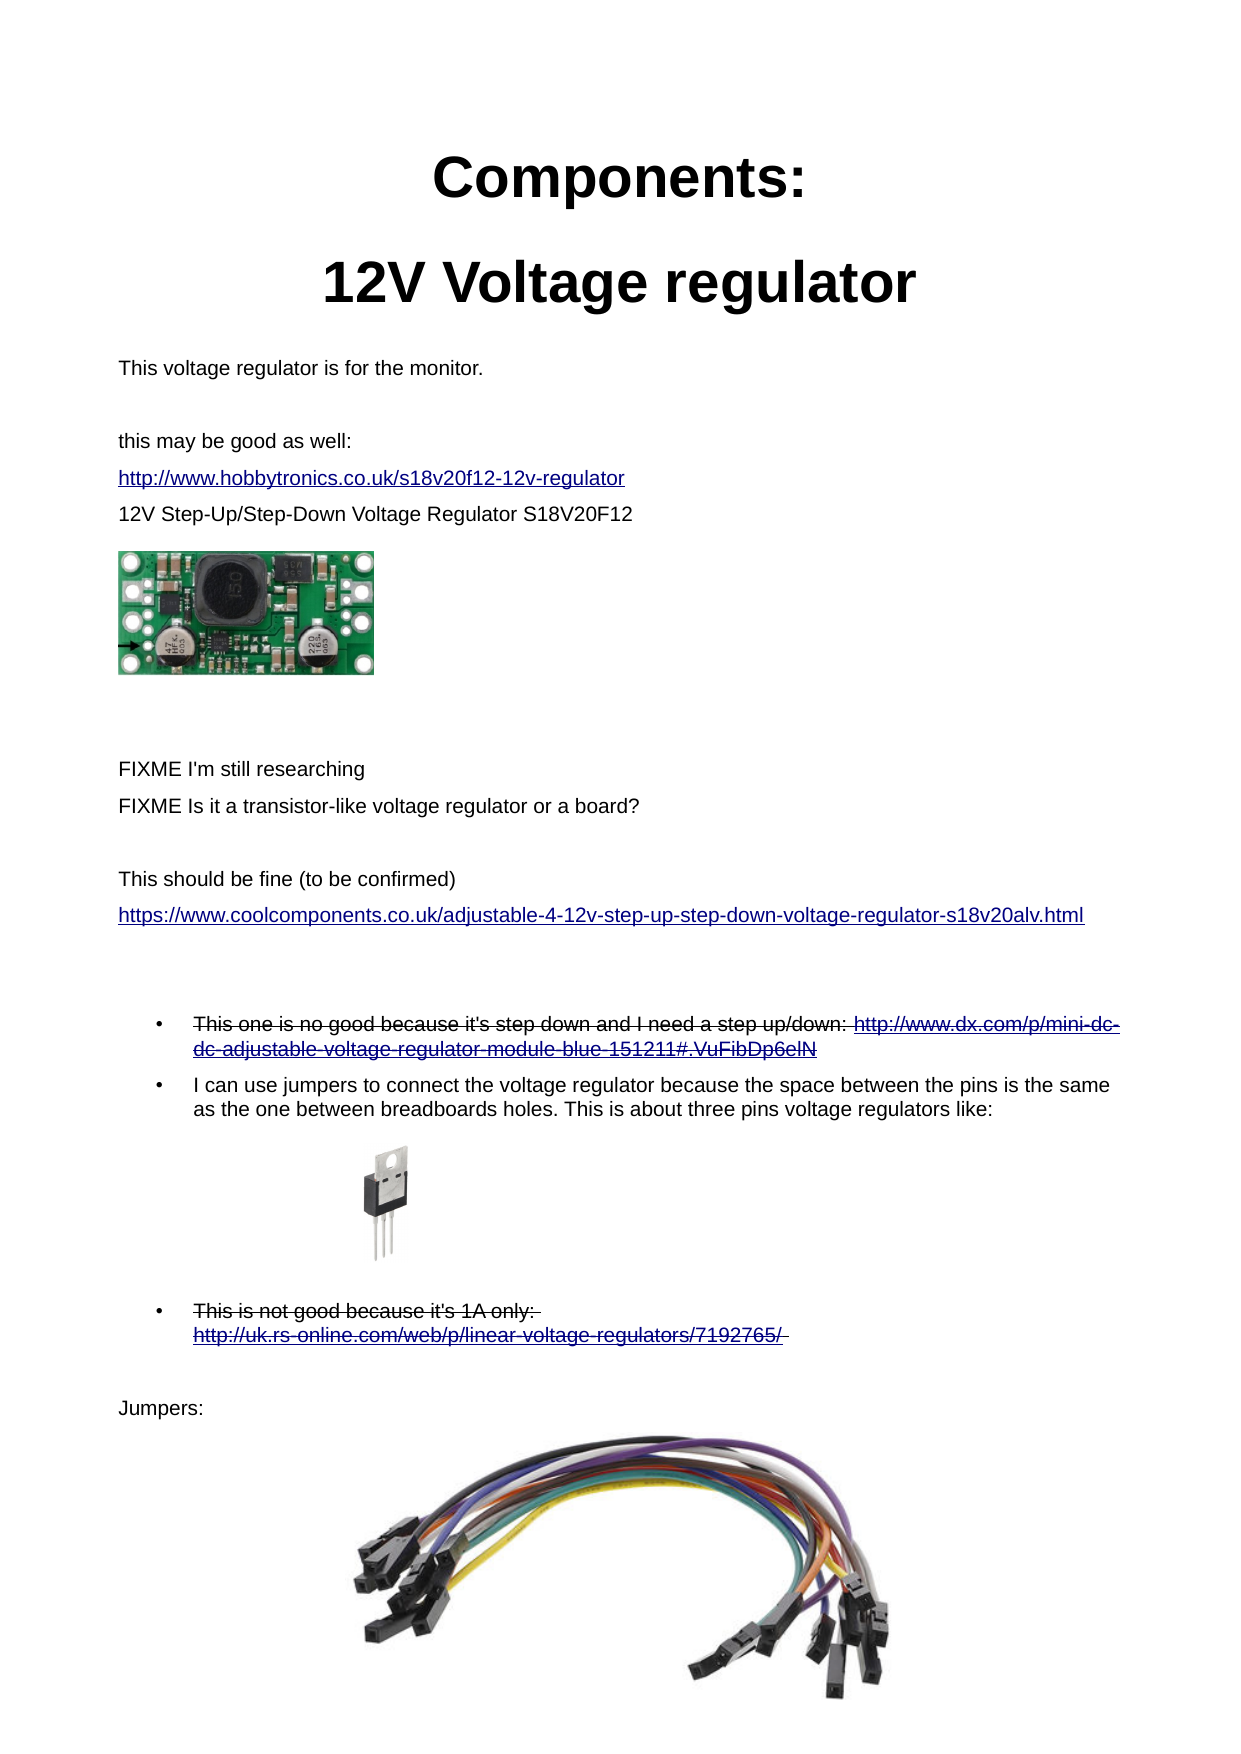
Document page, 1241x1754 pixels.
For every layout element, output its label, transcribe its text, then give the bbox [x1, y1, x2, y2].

picture [345, 1432, 896, 1706]
text this may be good as well: [118, 429, 1122, 453]
title Components: [118, 143, 1122, 210]
text FIXME Is it a transistor-like voltage regulator or a board? [118, 793, 1122, 817]
text FIXME I'm still researching [118, 757, 1122, 781]
text 12V Step-Up/Step-Down Voltage Regulator S18V20F12 [118, 502, 1122, 526]
text https://www.coolcomponents.co.uk/adjustable-4-12v-step-up-step-down-voltage-regulator-s18v20alv.html [118, 903, 1122, 927]
text Jumpers: [118, 1396, 1122, 1419]
title 12V Voltage regulator [118, 248, 1122, 315]
text This should be fine (to be confirmed) [118, 866, 1122, 890]
text http://www.hobbytronics.co.uk/s18v20f12-12v-regulator [118, 465, 1122, 489]
picture [362, 1143, 410, 1263]
list This one is no good because it's step down and I need a step up/down: http://www.dx.com/p/mini-dc-dc-adjustable-voltage-regulator-module-blue-151211#.VuFibDp6elN [156, 1012, 1122, 1060]
picture [118, 551, 374, 676]
text This voltage regulator is for the monitor. [118, 356, 1122, 380]
list This is not good because it's 1A only: http://uk.rs-online.com/web/p/linear-voltage-regulators/7192765/ [156, 1299, 1122, 1347]
list I can use jumpers to connect the voltage regulator because the space between the pins is the same as the one between breadboards holes. This is about three pins voltage regulators like: [156, 1073, 1122, 1121]
